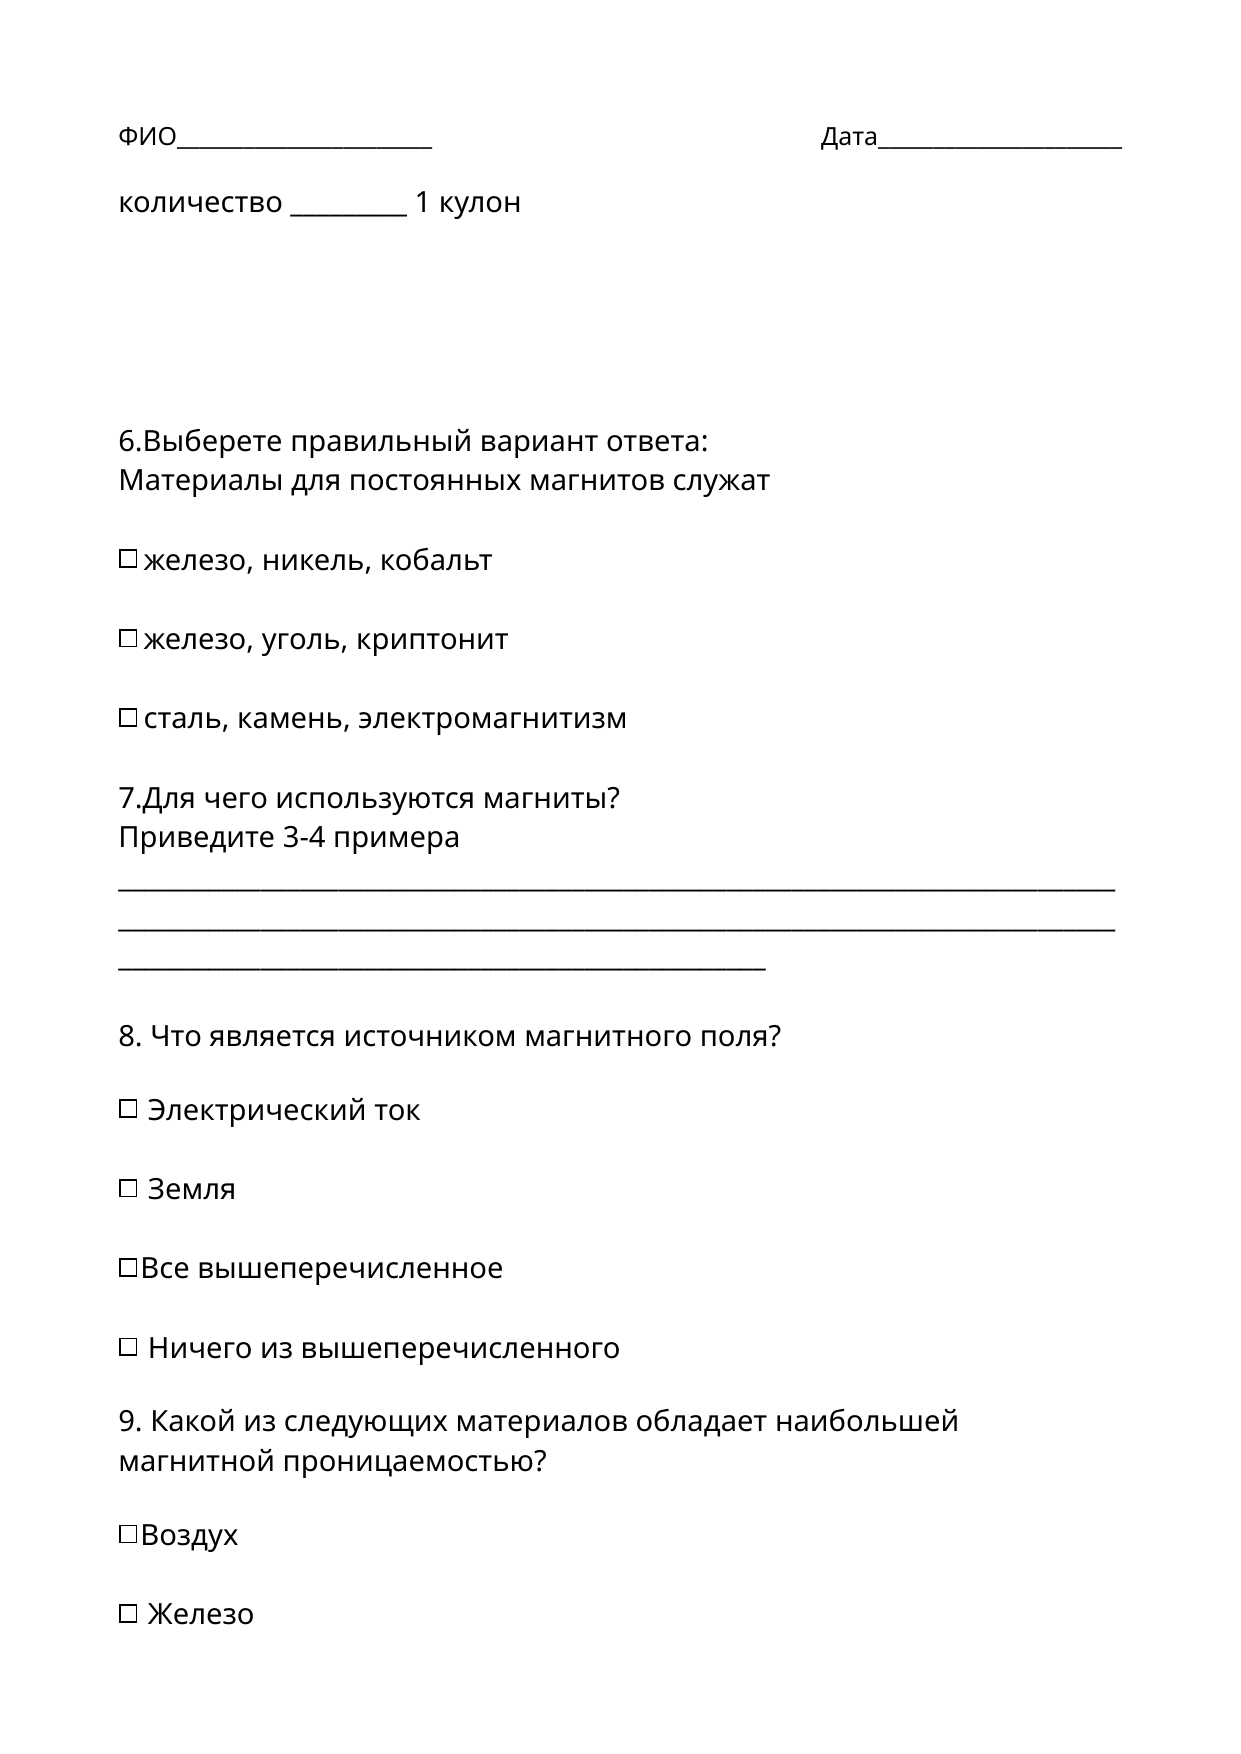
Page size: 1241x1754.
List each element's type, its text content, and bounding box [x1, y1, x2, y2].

text Электрический ток Земля Все вышеперечисленное Ничего из вышеперечисленного [118, 1089, 1122, 1367]
text Воздух Железо [118, 1514, 1122, 1633]
text количество _________ 1 кулон 6.Выберете правильный вариант ответа: Материалы для постоянных магнитов служат железо, никель, кобальт железо, уголь, криптонит сталь, камень, электромагнитизм 7.Для чего используются магниты? Приведите 3-4 примера ____________________________________________________________________________________________________________________________________________________________________________________________________________ 8. Что является источником магнитного поля? [118, 182, 1122, 1055]
text 9. Какой из следующих материалов обладает наибольшей магнитной проницаемостью? [118, 1401, 1122, 1480]
